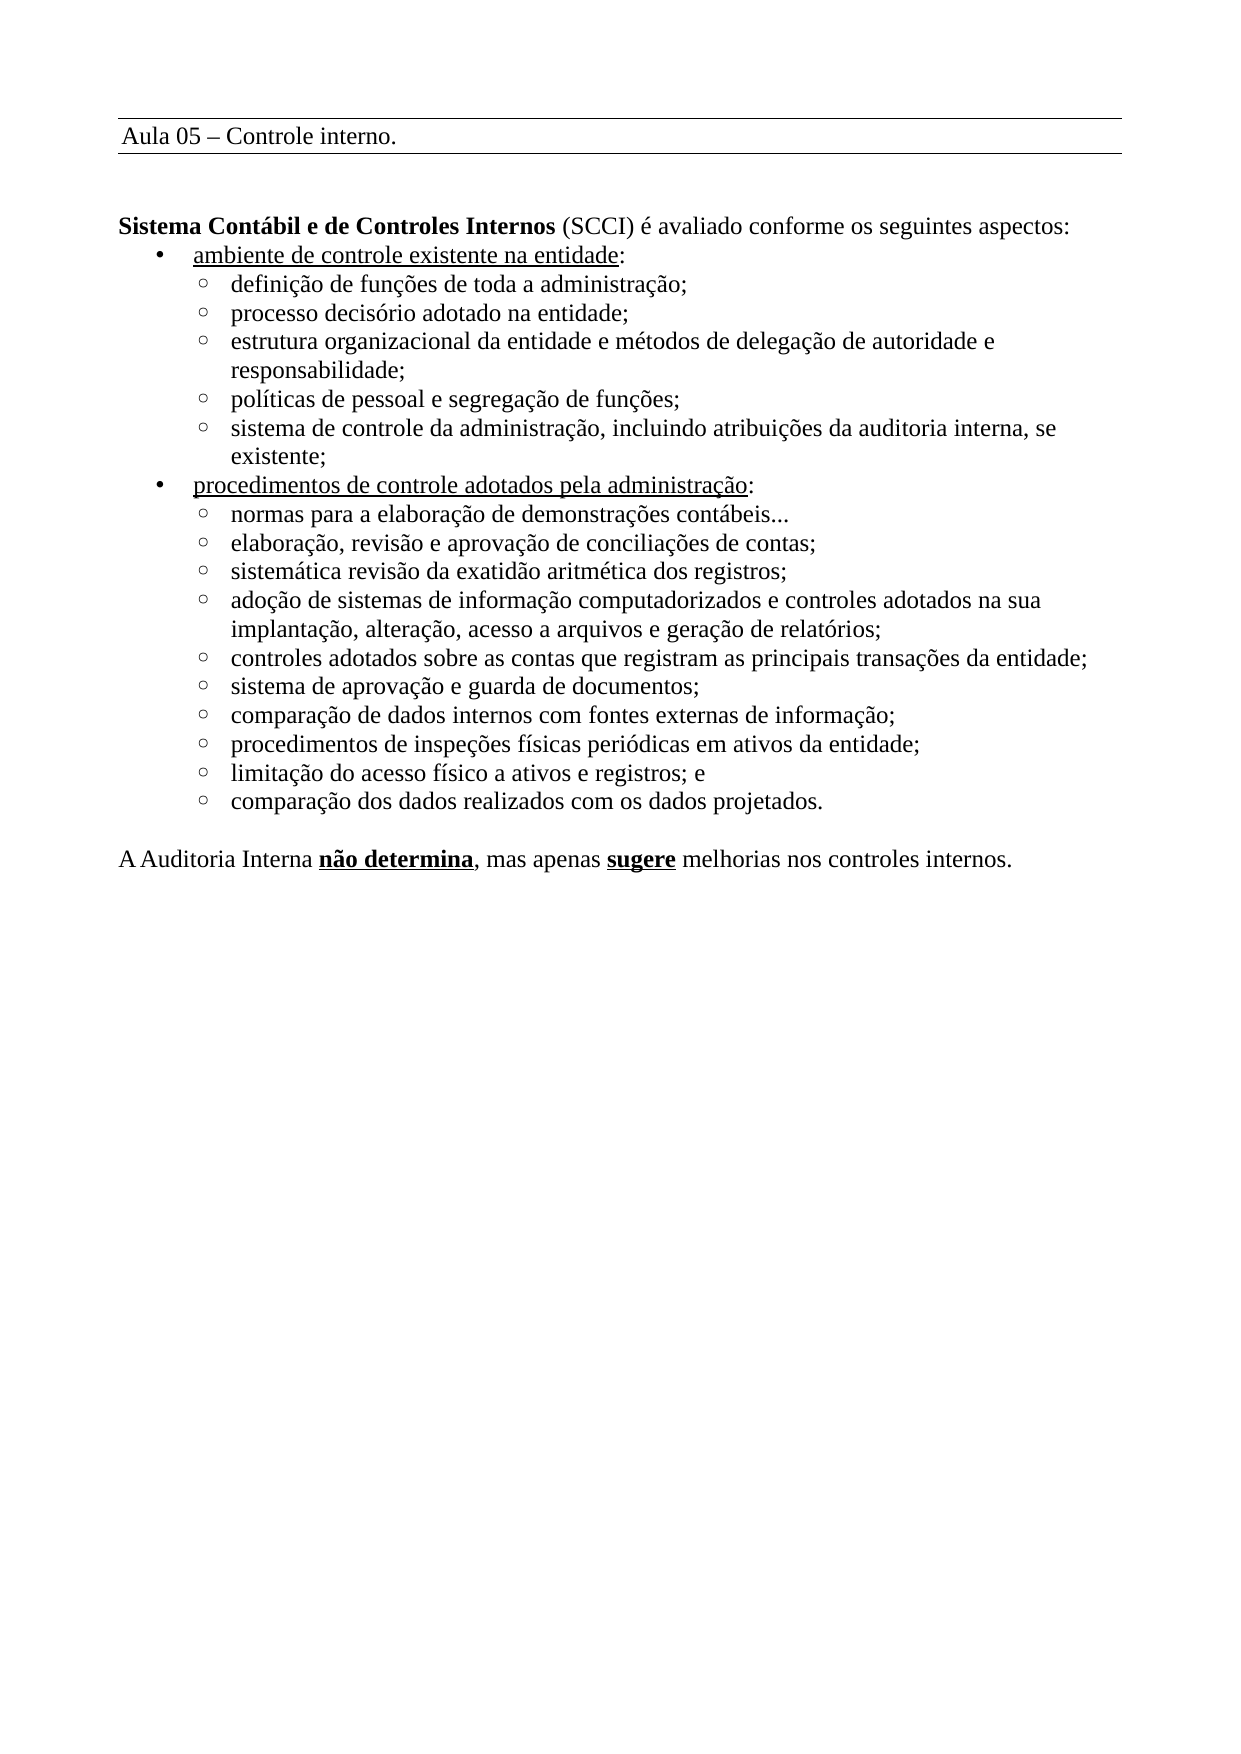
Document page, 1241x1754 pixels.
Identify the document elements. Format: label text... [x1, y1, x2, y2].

list sistema de aprovação e guarda de documentos; [193, 671, 1122, 700]
list sistemática revisão da exatidão aritmética dos registros; [193, 556, 1122, 585]
list normas para a elaboração de demonstrações contábeis... [193, 499, 1122, 528]
list definição de funções de toda a administração; [193, 269, 1122, 298]
text Sistema Contábil e de Controles Internos (SCCI) é avaliado conforme os seguintes aspectos: [118, 211, 1122, 240]
text A Auditoria Interna não determina, mas apenas sugere melhorias nos controles internos. [118, 844, 1122, 873]
list elaboração, revisão e aprovação de conciliações de contas; [193, 528, 1122, 556]
list procedimentos de inspeções físicas periódicas em ativos da entidade; [193, 729, 1122, 758]
list ambiente de controle existente na entidade: [156, 240, 1122, 269]
list sistema de controle da administração, incluindo atribuições da auditoria interna, se existente; [193, 413, 1122, 470]
list adoção de sistemas de informação computadorizados e controles adotados na sua implantação, alteração, acesso a arquivos e geração de relatórios; [193, 585, 1122, 643]
list limitação do acesso físico a ativos e registros; e [193, 758, 1122, 786]
list controles adotados sobre as contas que registram as principais transações da entidade; [193, 643, 1122, 671]
list estrutura organizacional da entidade e métodos de delegação de autoridade e responsabilidade; [193, 326, 1122, 384]
list processo decisório adotado na entidade; [193, 298, 1122, 326]
list políticas de pessoal e segregação de funções; [193, 384, 1122, 413]
list procedimentos de controle adotados pela administração: [156, 470, 1122, 499]
list comparação de dados internos com fontes externas de informação; [193, 700, 1122, 729]
list comparação dos dados realizados com os dados projetados. [193, 786, 1122, 815]
